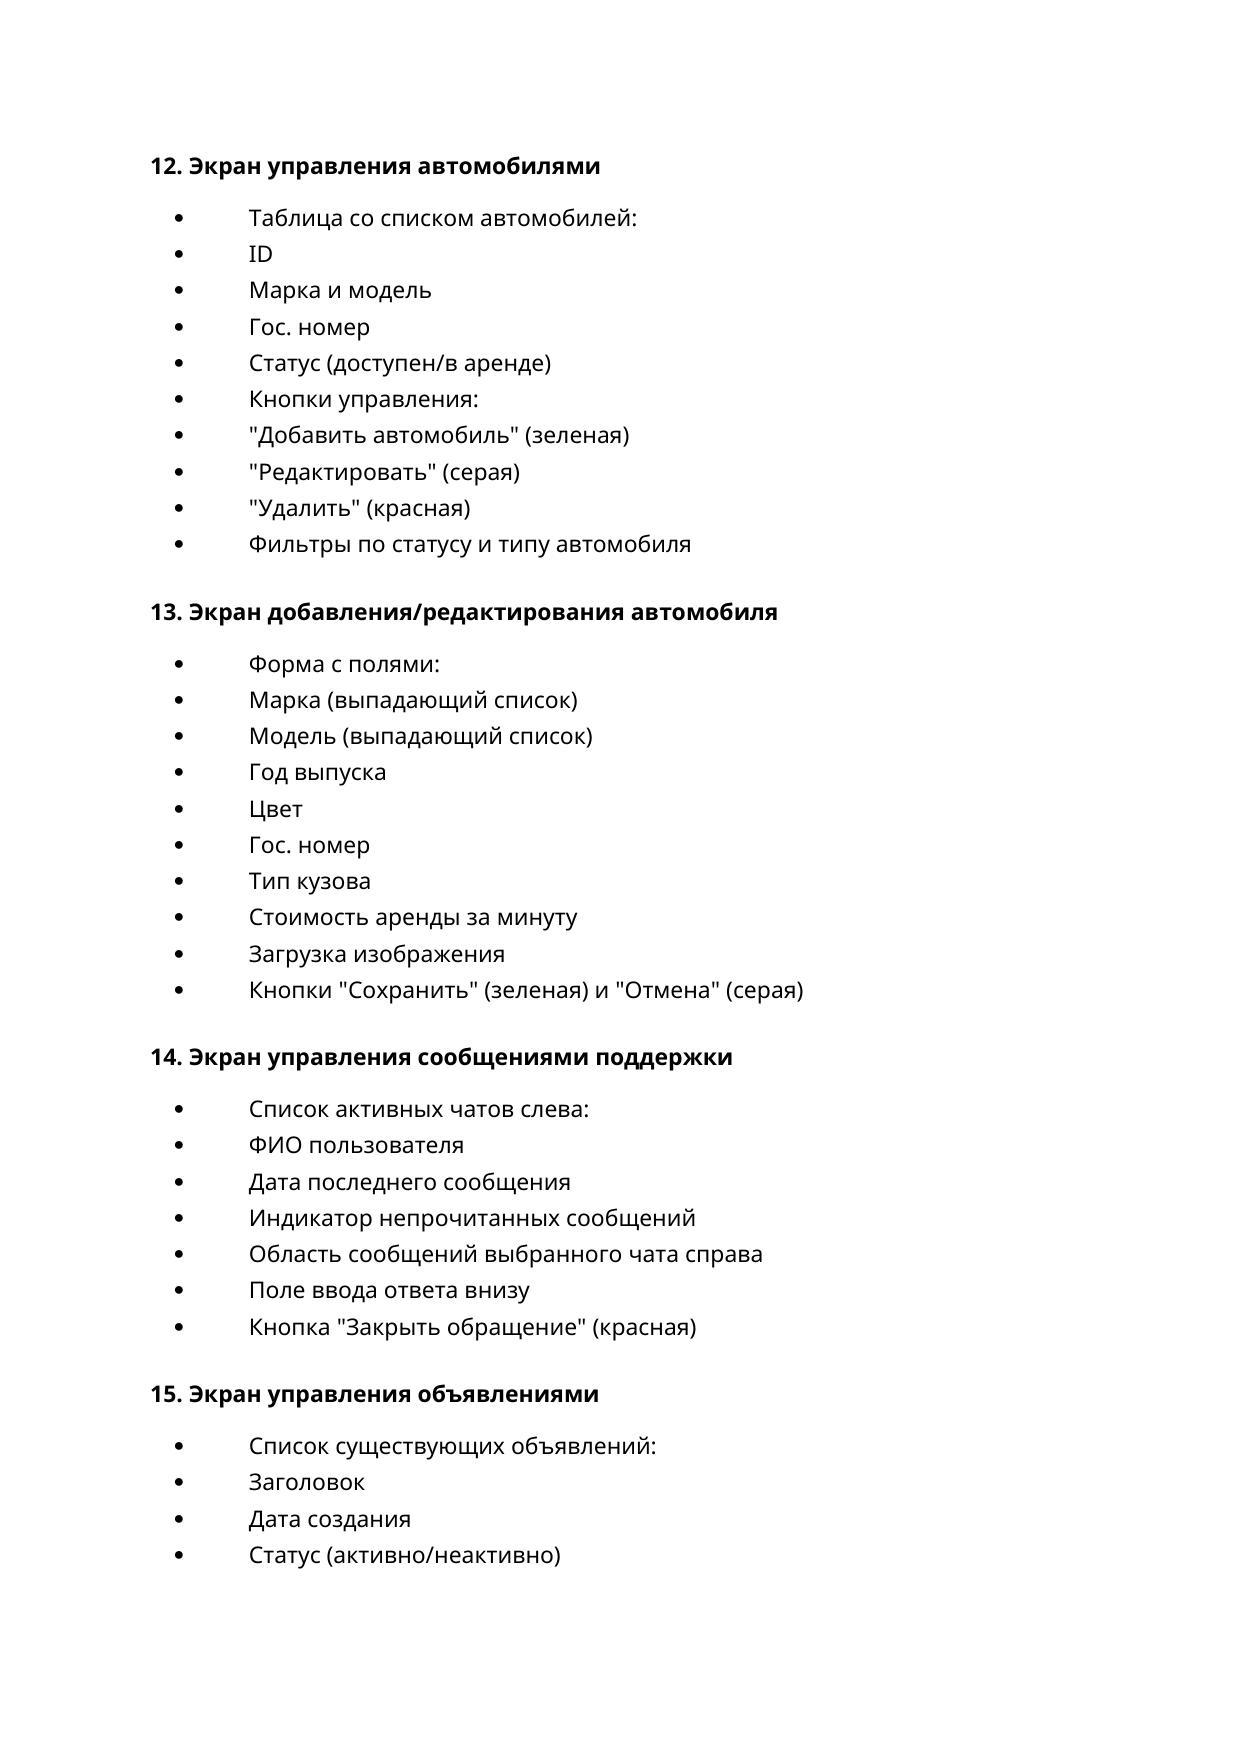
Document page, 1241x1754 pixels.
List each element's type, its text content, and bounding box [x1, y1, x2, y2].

list Марка (выпадающий список) [175, 684, 1090, 715]
list Поле ввода ответа внизу [175, 1274, 1090, 1306]
list Список существующих объявлений: [175, 1430, 1090, 1461]
subtitle 15. Экран управления объявлениями [150, 1378, 1090, 1409]
list Фильтры по статусу и типу автомобиля [175, 528, 1090, 559]
list Заголовок [175, 1466, 1090, 1497]
list Стоимость аренды за минуту [175, 901, 1090, 932]
list Форма с полями: [175, 647, 1090, 679]
list "Удалить" (красная) [175, 492, 1090, 523]
list Загрузка изображения [175, 937, 1090, 969]
list Кнопка "Закрыть обращение" (красная) [175, 1311, 1090, 1342]
list ID [175, 238, 1090, 269]
list "Редактировать" (серая) [175, 456, 1090, 487]
list Модель (выпадающий список) [175, 720, 1090, 751]
list Дата последнего сообщения [175, 1166, 1090, 1197]
list Дата создания [175, 1502, 1090, 1534]
list Гос. номер [175, 311, 1090, 342]
list ФИО пользователя [175, 1129, 1090, 1161]
subtitle 13. Экран добавления/редактирования автомобиля [150, 596, 1090, 627]
list Цвет [175, 792, 1090, 824]
list Кнопки управления: [175, 383, 1090, 414]
list Статус (доступен/в аренде) [175, 347, 1090, 378]
subtitle 12. Экран управления автомобилями [150, 150, 1090, 181]
list Год выпуска [175, 756, 1090, 787]
list Тип кузова [175, 865, 1090, 896]
list "Добавить автомобиль" (зеленая) [175, 419, 1090, 451]
list Марка и модель [175, 274, 1090, 306]
list Список активных чатов слева: [175, 1093, 1090, 1124]
list Статус (активно/неактивно) [175, 1539, 1090, 1570]
list Область сообщений выбранного чата справа [175, 1238, 1090, 1269]
list Кнопки "Сохранить" (зеленая) и "Отмена" (серая) [175, 974, 1090, 1005]
list Таблица со списком автомобилей: [175, 202, 1090, 233]
list Индикатор непрочитанных сообщений [175, 1202, 1090, 1233]
list Гос. номер [175, 829, 1090, 860]
subtitle 14. Экран управления сообщениями поддержки [150, 1041, 1090, 1072]
